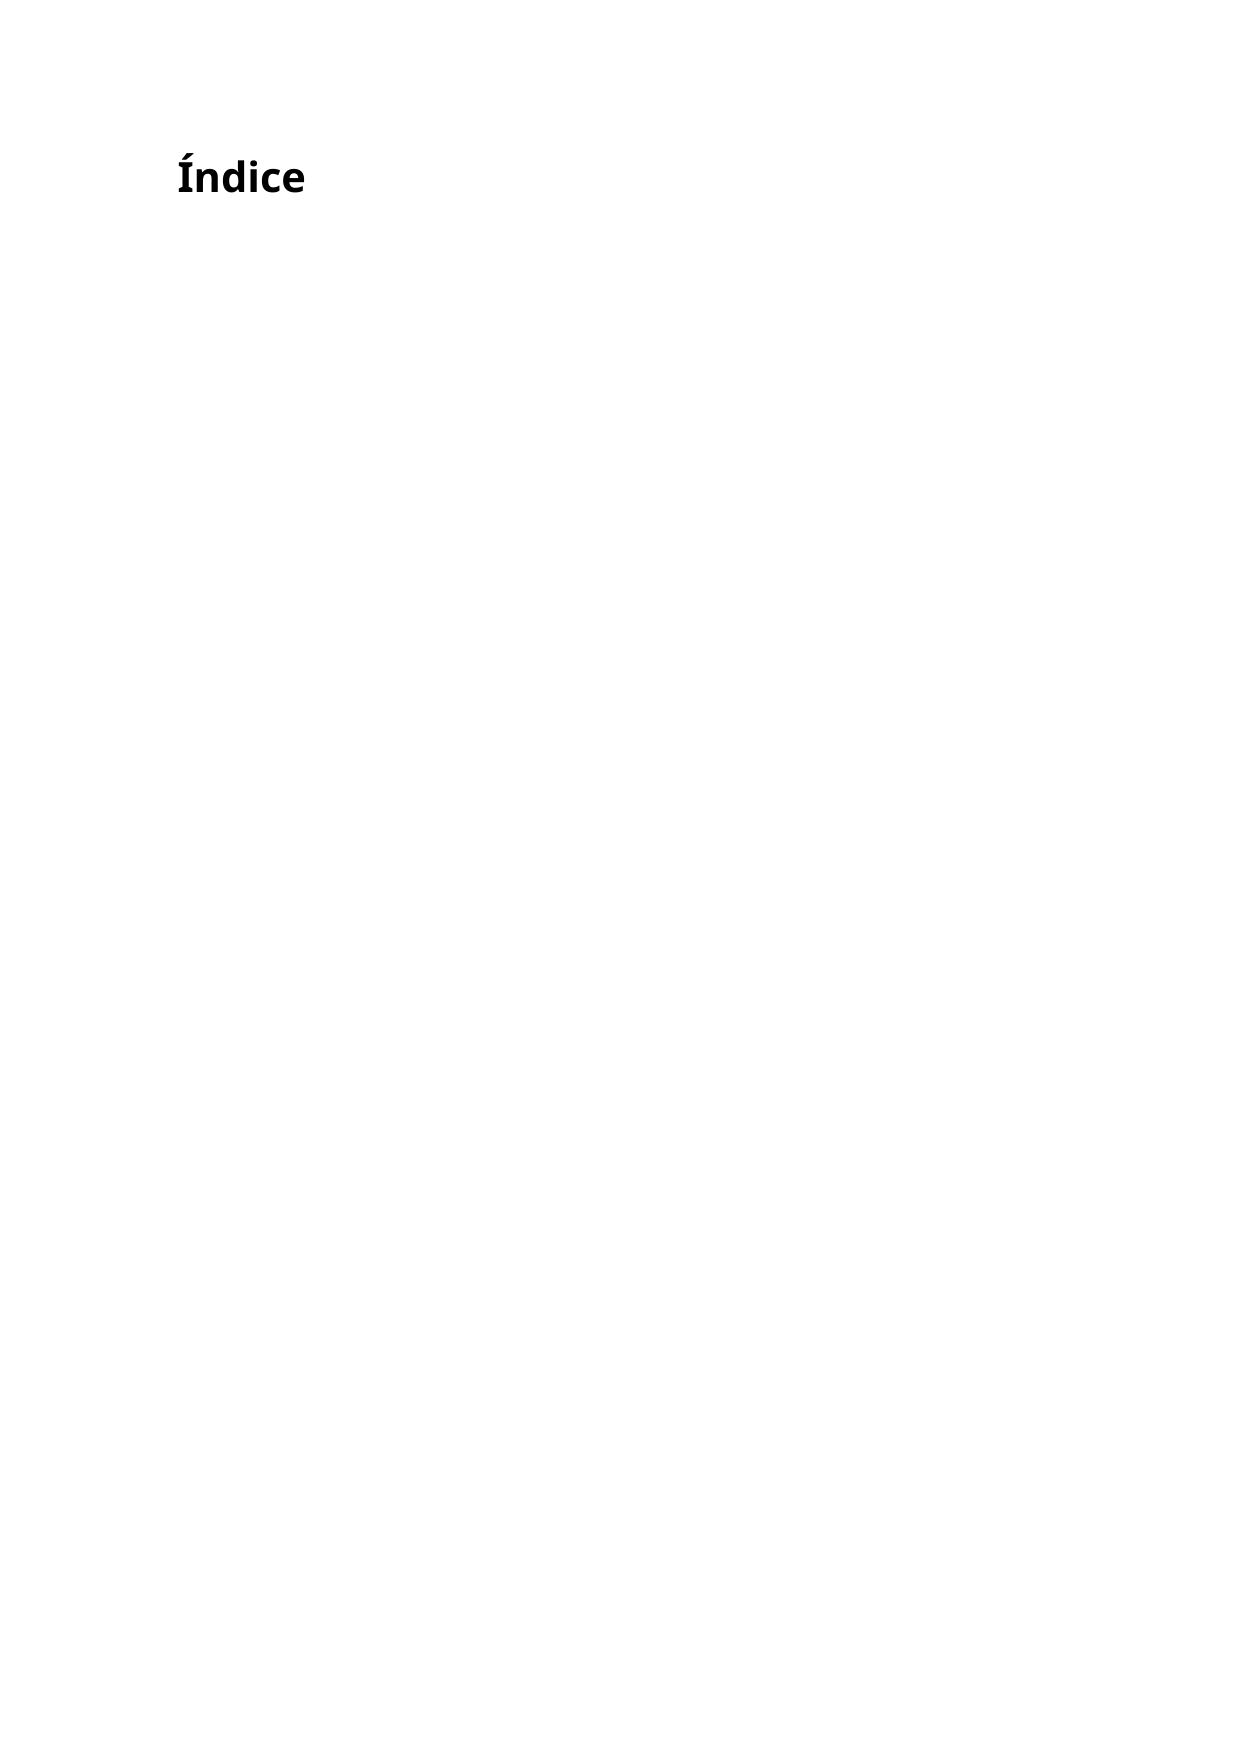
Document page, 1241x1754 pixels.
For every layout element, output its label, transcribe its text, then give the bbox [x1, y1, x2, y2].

text Índice [177, 148, 1063, 204]
